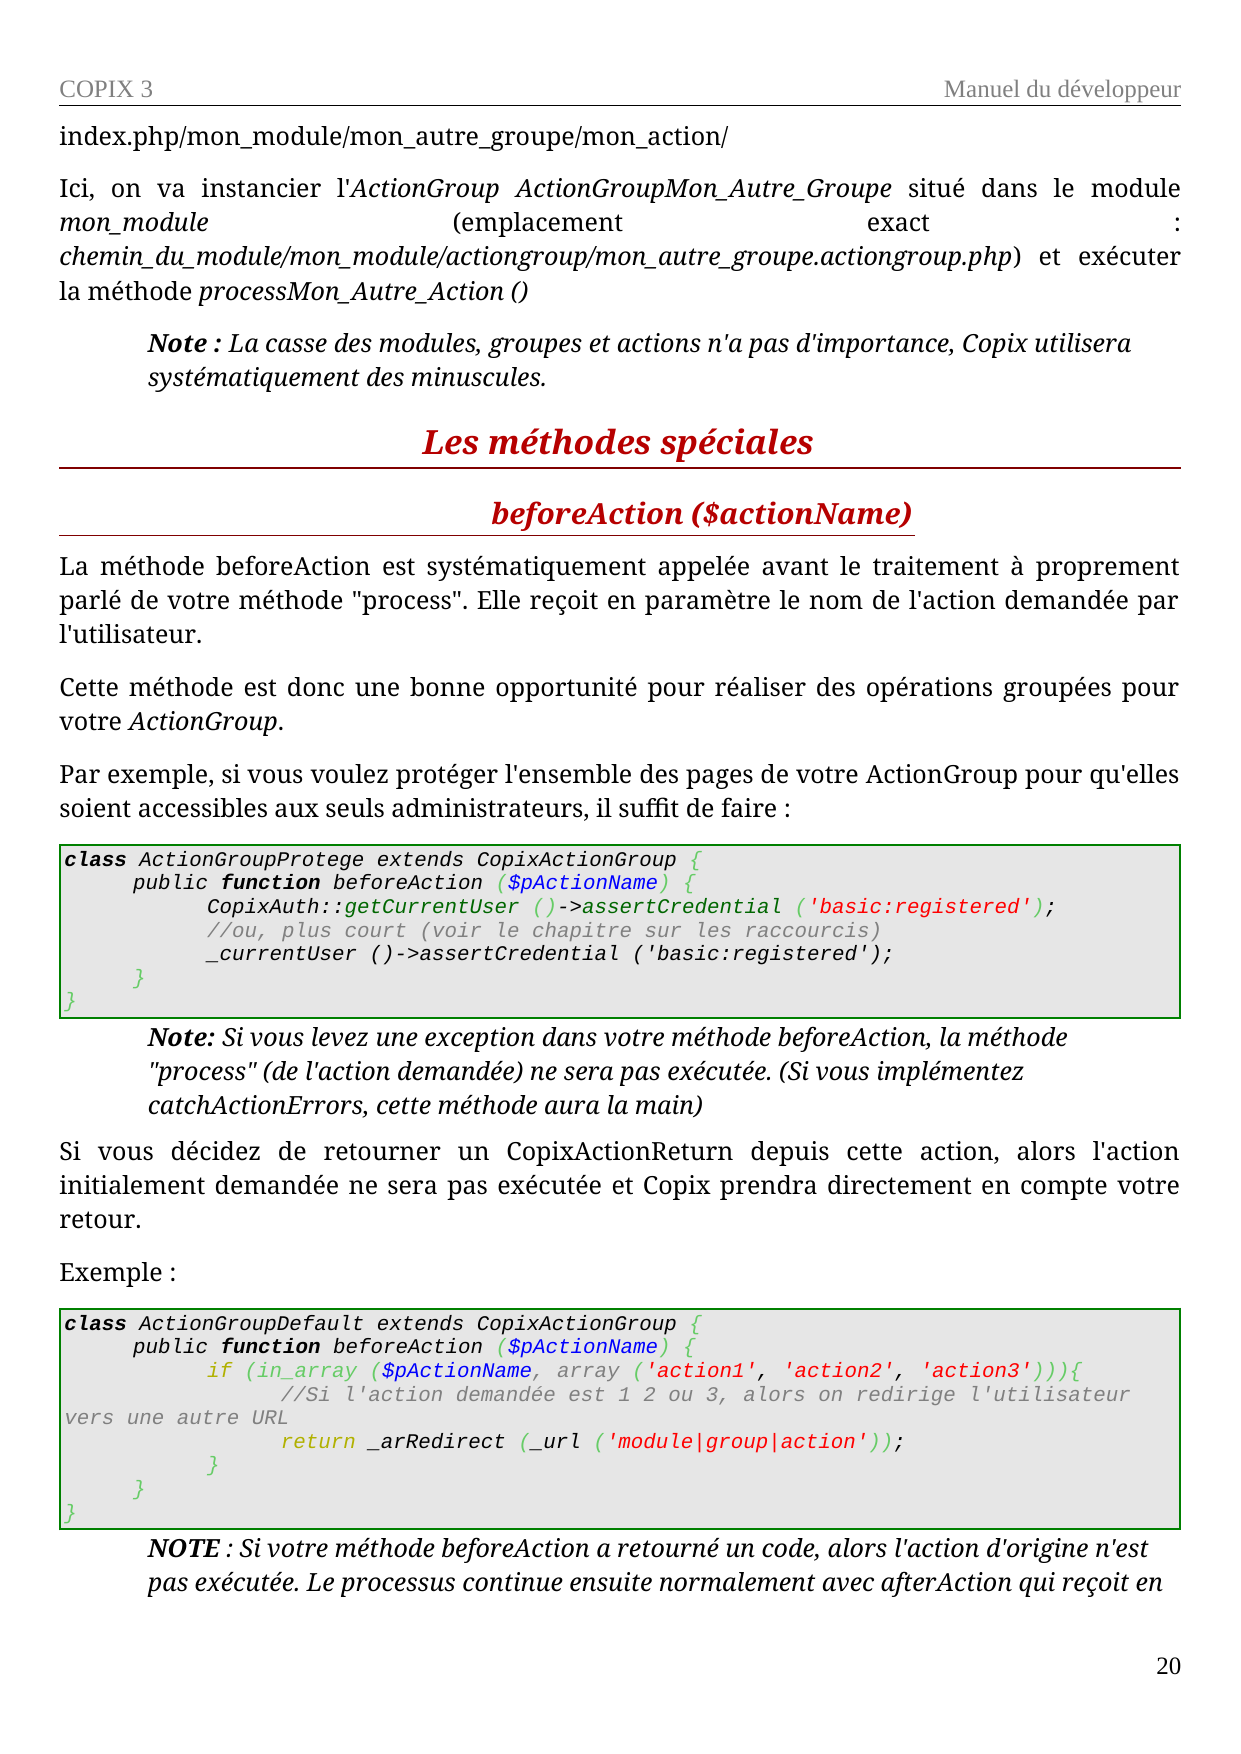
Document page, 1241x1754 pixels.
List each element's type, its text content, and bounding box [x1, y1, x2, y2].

text Par exemple, si vous voulez protéger l'ensemble des pages de votre ActionGroup pour qu'elles soient accessibles aux seuls administrateurs, il suffit de faire : [59, 757, 1181, 825]
text _currentUser ()->assertCredential ('basic:registered'); [61, 938, 1179, 962]
text Ici, on va instancier l'ActionGroup ActionGroupMon_Autre_Groupe situé dans le module mon_module (emplacement exact : chemin_du_module/mon_module/actiongroup/mon_autre_groupe.actiongroup.php) et exécuter la méthode processMon_Autre_Action () [59, 171, 1181, 307]
text //ou, plus court (voir le chapitre sur les raccourcis) [61, 914, 1179, 938]
text public function beforeAction ($pActionName) { [61, 867, 1179, 891]
subtitle Les méthodes spéciales [59, 419, 1181, 467]
text public function beforeAction ($pActionName) { [61, 1331, 1179, 1355]
text La méthode beforeAction est systématiquement appelée avant le traitement à proprement parlé de votre méthode "process". Elle reçoit en paramètre le nom de l'action demandée par l'utilisateur. [59, 549, 1181, 651]
text class ActionGroupProtege extends CopixActionGroup { [61, 846, 1179, 867]
text Cette méthode est donc une bonne opportunité pour réaliser des opérations groupées pour votre ActionGroup. [59, 670, 1181, 738]
text if (in_array ($pActionName, array ('action1', 'action2', 'action3'))){ [61, 1355, 1179, 1378]
text } [61, 962, 1179, 986]
text class ActionGroupDefault extends CopixActionGroup { [61, 1310, 1179, 1331]
text } [61, 1497, 1179, 1528]
text Note : La casse des modules, groupes et actions n'a pas d'importance, Copix utilisera systématiquement des minuscules. [148, 326, 1181, 394]
text return _arRedirect (_url ('module|group|action')); [61, 1426, 1179, 1449]
text //Si l'action demandée est 1 2 ou 3, alors on redirige l'utilisateur vers une autre URL [61, 1378, 1179, 1426]
text Si vous décidez de retourner un CopixActionReturn depuis cette action, alors l'action initialement demandée ne sera pas exécutée et Copix prendra directement en compte votre retour. [59, 1134, 1181, 1236]
subtitle beforeAction ($actionName) [59, 494, 915, 535]
text NOTE : Si votre méthode beforeAction a retourné un code, alors l'action d'origine n'est pas exécutée. Le processus continue ensuite normalement avec afterAction qui reçoit en [148, 1530, 1181, 1598]
text CopixAuth::getCurrentUser ()->assertCredential ('basic:registered'); [61, 891, 1179, 914]
text Note: Si vous levez une exception dans votre méthode beforeAction, la méthode "process" (de l'action demandée) ne sera pas exécutée. (Si vous implémentez catchActionErrors, cette méthode aura la main) [148, 1019, 1181, 1121]
text } [61, 986, 1179, 1017]
text Exemple : [59, 1255, 1181, 1289]
text } [61, 1449, 1179, 1473]
text } [61, 1473, 1179, 1497]
text index.php/mon_module/mon_autre_groupe/mon_action/ [59, 118, 1181, 152]
